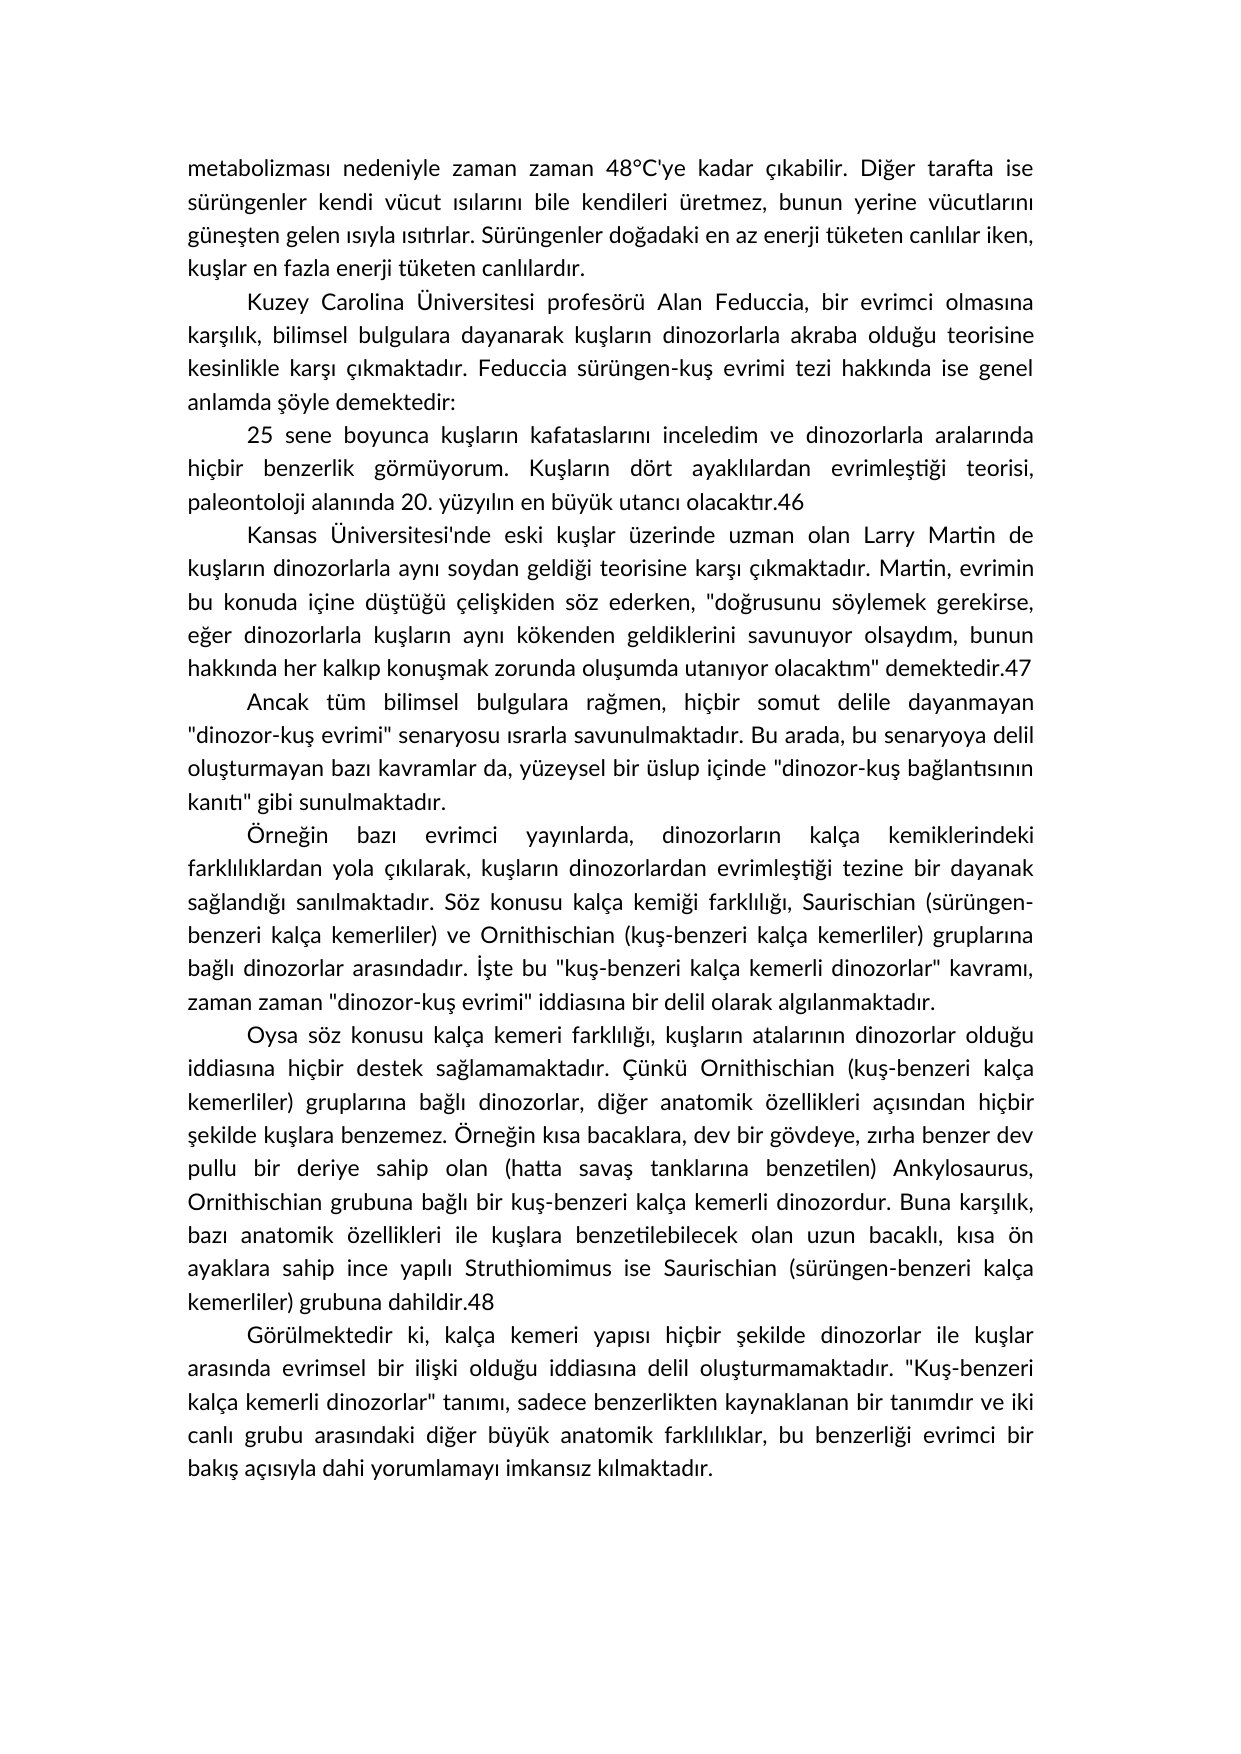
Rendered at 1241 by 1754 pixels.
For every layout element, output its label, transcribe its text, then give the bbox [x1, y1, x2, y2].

text Oysa söz konusu kalça kemeri farklılığı, kuşların atalarının dinozorlar olduğu iddiasına hiçbir destek sağlamamaktadır. Çünkü Ornithischian (kuş-benzeri kalça kemerliler) gruplarına bağlı dinozorlar, diğer anatomik özellikleri açısından hiçbir şekilde kuşlara benzemez. Örneğin kısa bacaklara, dev bir gövdeye, zırha benzer dev pullu bir deriye sahip olan (hatta savaş tanklarına benzetilen) Ankylosaurus, Ornithischian grubuna bağlı bir kuş-benzeri kalça kemerli dinozordur. Buna karşılık, bazı anatomik özellikleri ile kuşlara benzetilebilecek olan uzun bacaklı, kısa ön ayaklara sahip ince yapılı Struthiomimus ise Saurischian (sürüngen-benzeri kalça kemerliler) grubuna dahildir.48 [187, 1017, 1035, 1317]
text metabolizması nedeniyle zaman zaman 48°C'ye kadar çıkabilir. Diğer tarafta ise sürüngenler kendi vücut ısılarını bile kendileri üretmez, bunun yerine vücutlarını güneşten gelen ısıyla ısıtırlar. Sürüngenler doğadaki en az enerji tüketen canlılar iken, kuşlar en fazla enerji tüketen canlılardır. [187, 150, 1035, 283]
text Ancak tüm bilimsel bulgulara rağmen, hiçbir somut delile dayanmayan "dinozor-kuş evrimi" senaryosu ısrarla savunulmaktadır. Bu arada, bu senaryoya delil oluşturmayan bazı kavramlar da, yüzeysel bir üslup içinde "dinozor-kuş bağlantısının kanıtı" gibi sunulmaktadır. [187, 683, 1035, 817]
text Örneğin bazı evrimci yayınlarda, dinozorların kalça kemiklerindeki farklılıklardan yola çıkılarak, kuşların dinozorlardan evrimleştiği tezine bir dayanak sağlandığı sanılmaktadır. Söz konusu kalça kemiği farklılığı, Saurischian (sürüngen-benzeri kalça kemerliler) ve Ornithischian (kuş-benzeri kalça kemerliler) gruplarına bağlı dinozorlar arasındadır. İşte bu "kuş-benzeri kalça kemerli dinozorlar" kavramı, zaman zaman "dinozor-kuş evrimi" iddiasına bir delil olarak algılanmaktadır. [187, 817, 1035, 1017]
text 25 sene boyunca kuşların kafataslarını inceledim ve dinozorlarla aralarında hiçbir benzerlik görmüyorum. Kuşların dört ayaklılardan evrimleştiği teorisi, paleontoloji alanında 20. yüzyılın en büyük utancı olacaktır.46 [187, 417, 1035, 517]
text Kansas Üniversitesi'nde eski kuşlar üzerinde uzman olan Larry Martin de kuşların dinozorlarla aynı soydan geldiği teorisine karşı çıkmaktadır. Martin, evrimin bu konuda içine düştüğü çelişkiden söz ederken, "doğrusunu söylemek gerekirse, eğer dinozorlarla kuşların aynı kökenden geldiklerini savunuyor olsaydım, bunun hakkında her kalkıp konuşmak zorunda oluşumda utanıyor olacaktım" demektedir.47 [187, 517, 1035, 683]
text Kuzey Carolina Üniversitesi profesörü Alan Feduccia, bir evrimci olmasına karşılık, bilimsel bulgulara dayanarak kuşların dinozorlarla akraba olduğu teorisine kesinlikle karşı çıkmaktadır. Feduccia sürüngen-kuş evrimi tezi hakkında ise genel anlamda şöyle demektedir: [187, 283, 1035, 417]
text Görülmektedir ki, kalça kemeri yapısı hiçbir şekilde dinozorlar ile kuşlar arasında evrimsel bir ilişki olduğu iddiasına delil oluşturmamaktadır. "Kuş-benzeri kalça kemerli dinozorlar" tanımı, sadece benzerlikten kaynaklanan bir tanımdır ve iki canlı grubu arasındaki diğer büyük anatomik farklılıklar, bu benzerliği evrimci bir bakış açısıyla dahi yorumlamayı imkansız kılmaktadır. [187, 1317, 1035, 1483]
